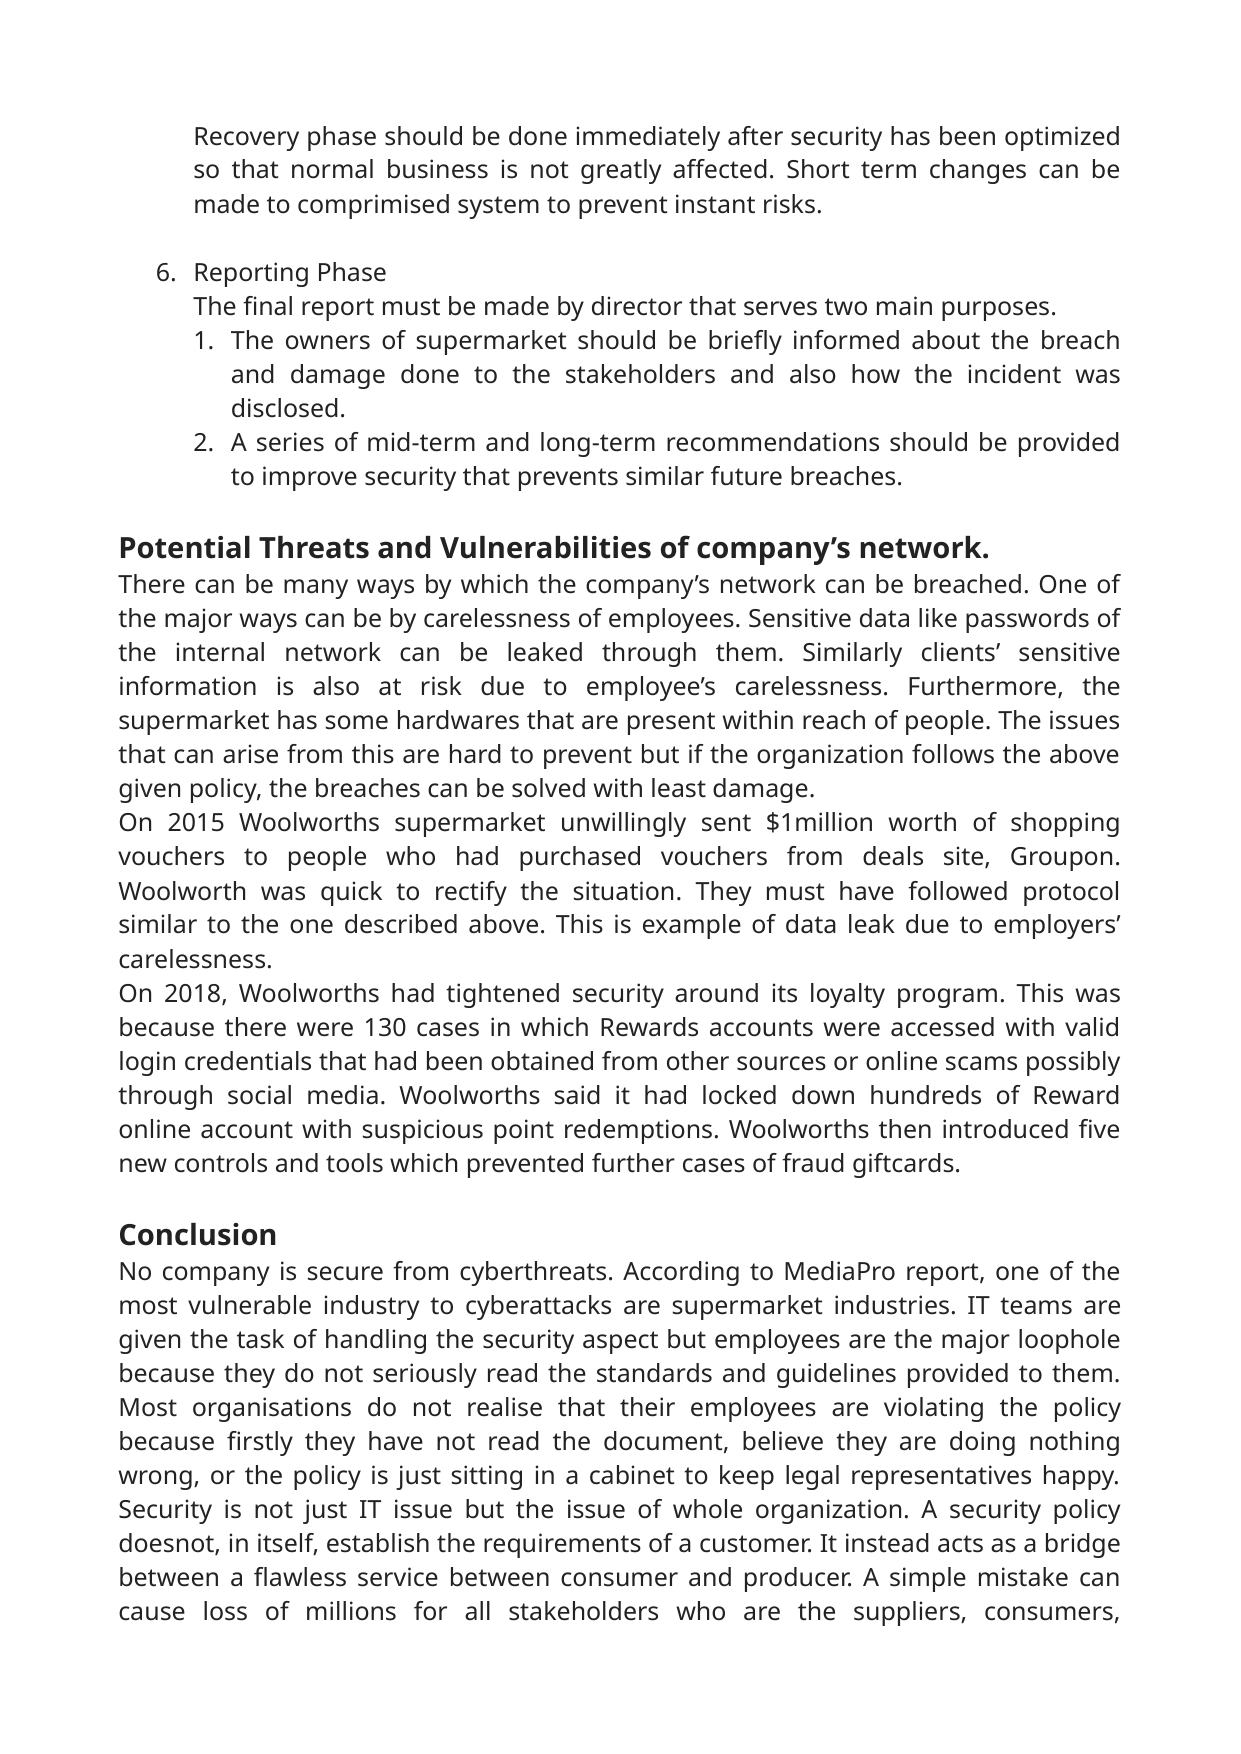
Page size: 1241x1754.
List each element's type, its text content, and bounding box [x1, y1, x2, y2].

list On 2018, Woolworths had tightened security around its loyalty program. This was because there were 130 cases in which Rewards accounts were accessed with valid login credentials that had been obtained from other sources or online scams possibly through social media. Woolworths said it had locked down hundreds of Reward online account with suspicious point redemptions. Woolworths then introduced five new controls and tools which prevented further cases of fraud giftcards. [118, 975, 1122, 1180]
list Conclusion [118, 1214, 1122, 1253]
list The owners of supermarket should be briefly informed about the breach and damage done to the stakeholders and also how the incident was disclosed. [193, 322, 1122, 425]
list A series of mid-term and long-term recommendations should be provided to improve security that prevents similar future breaches. [193, 425, 1122, 493]
list Reporting Phase [156, 254, 1122, 288]
list The final report must be made by director that serves two main purposes. [156, 288, 1122, 322]
list On 2015 Woolworths supermarket unwillingly sent $1million worth of shopping vouchers to people who had purchased vouchers from deals site, Groupon. Woolworth was quick to rectify the situation. They must have followed protocol similar to the one described above. This is example of data leak due to employers’ carelessness. [118, 805, 1122, 975]
list Recovery phase should be done immediately after security has been optimized so that normal business is not greatly affected. Short term changes can be made to comprimised system to prevent instant risks. [156, 118, 1122, 220]
list No company is secure from cyberthreats. According to MediaPro report, one of the most vulnerable industry to cyberattacks are supermarket industries. IT teams are given the task of handling the security aspect but employees are the major loophole because they do not seriously read the standards and guidelines provided to them. Most organisations do not realise that their employees are violating the policy because firstly they have not read the document, believe they are doing nothing wrong, or the policy is just sitting in a cabinet to keep legal representatives happy. Security is not just IT issue but the issue of whole organization. A security policy doesnot, in itself, establish the requirements of a customer. It instead acts as a bridge between a flawless service between consumer and producer. A simple mistake can cause loss of millions for all stakeholders who are the suppliers, consumers, [118, 1253, 1122, 1628]
list Potential Threats and Vulnerabilities of company’s network. [118, 527, 1122, 567]
list There can be many ways by which the company’s network can be breached. One of the major ways can be by carelessness of employees. Sensitive data like passwords of the internal network can be leaked through them. Similarly clients’ sensitive information is also at risk due to employee’s carelessness. Furthermore, the supermarket has some hardwares that are present within reach of people. The issues that can arise from this are hard to prevent but if the organization follows the above given policy, the breaches can be solved with least damage. [118, 567, 1122, 805]
